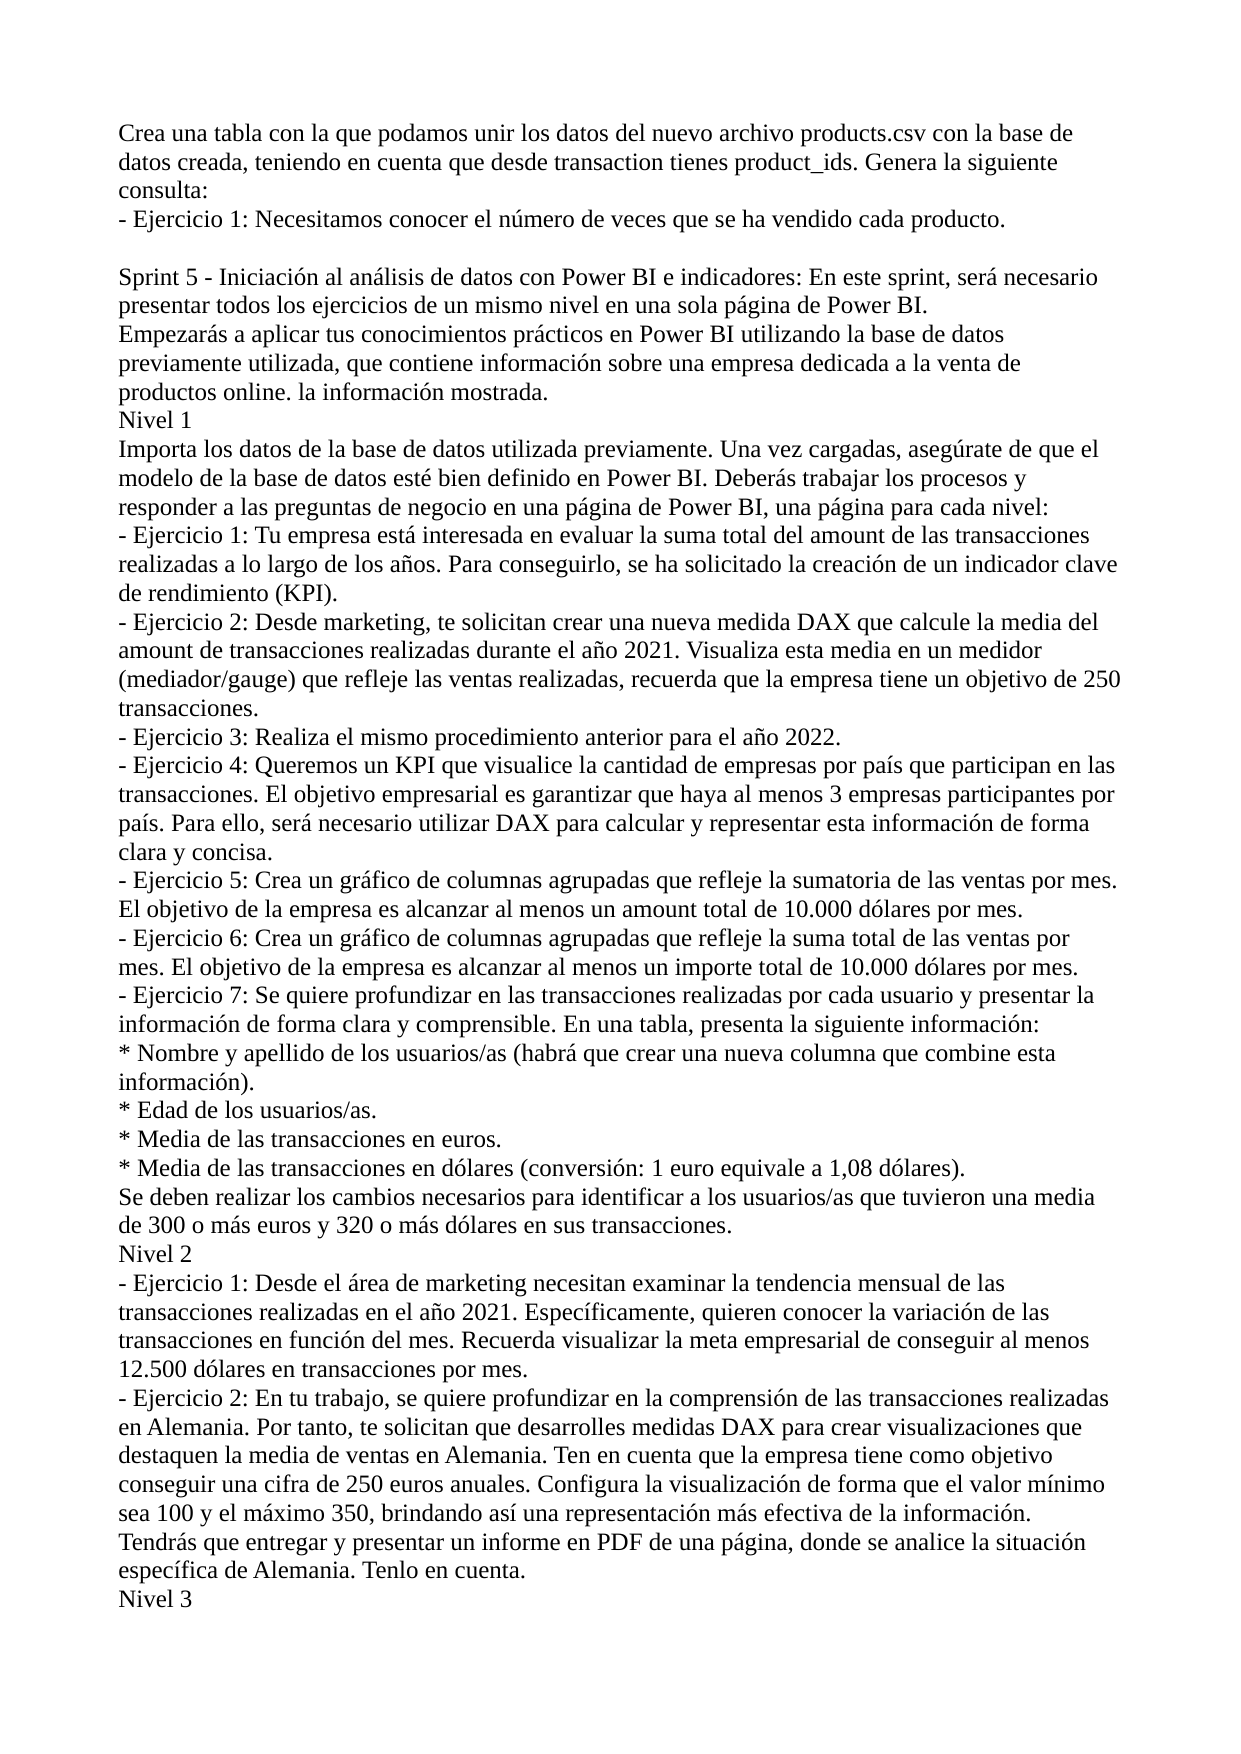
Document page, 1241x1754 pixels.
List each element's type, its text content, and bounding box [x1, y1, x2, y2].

text - Ejercicio 7: Se quiere profundizar en las transacciones realizadas por cada usuario y presentar la información de forma clara y comprensible. En una tabla, presenta la siguiente información: [118, 981, 1122, 1038]
text - Ejercicio 1: Tu empresa está interesada en evaluar la suma total del amount de las transacciones realizadas a lo largo de los años. Para conseguirlo, se ha solicitado la creación de un indicador clave de rendimiento (KPI). [118, 521, 1122, 607]
text - Ejercicio 5: Crea un gráfico de columnas agrupadas que refleje la sumatoria de las ventas por mes. El objetivo de la empresa es alcanzar al menos un amount total de 10.000 dólares por mes. [118, 866, 1122, 923]
text Nivel 2 [118, 1239, 1122, 1268]
text - Ejercicio 4: Queremos un KPI que visualice la cantidad de empresas por país que participan en las transacciones. El objetivo empresarial es garantizar que haya al menos 3 empresas participantes por país. Para ello, será necesario utilizar DAX para calcular y representar esta información de forma clara y concisa. [118, 751, 1122, 866]
text Crea una tabla con la que podamos unir los datos del nuevo archivo products.csv con la base de datos creada, teniendo en cuenta que desde transaction tienes product_ids. Genera la siguiente consulta: [118, 118, 1122, 204]
text Nivel 1 [118, 406, 1122, 434]
text * Edad de los usuarios/as. [118, 1096, 1122, 1124]
text Empezarás a aplicar tus conocimientos prácticos en Power BI utilizando la base de datos previamente utilizada, que contiene información sobre una empresa dedicada a la venta de productos online. la información mostrada. [118, 319, 1122, 406]
text Se deben realizar los cambios necesarios para identificar a los usuarios/as que tuvieron una media de 300 o más euros y 320 o más dólares en sus transacciones. [118, 1182, 1122, 1239]
text - Ejercicio 2: En tu trabajo, se quiere profundizar en la comprensión de las transacciones realizadas en Alemania. Por tanto, te solicitan que desarrolles medidas DAX para crear visualizaciones que destaquen la media de ventas en Alemania. Ten en cuenta que la empresa tiene como objetivo conseguir una cifra de 250 euros anuales. Configura la visualización de forma que el valor mínimo sea 100 y el máximo 350, brindando así una representación más efectiva de la información. [118, 1383, 1122, 1527]
text * Media de las transacciones en dólares (conversión: 1 euro equivale a 1,08 dólares). [118, 1153, 1122, 1182]
text - Ejercicio 1: Necesitamos conocer el número de veces que se ha vendido cada producto. [118, 204, 1122, 233]
text Sprint 5 - Iniciación al análisis de datos con Power BI e indicadores: En este sprint, será necesario presentar todos los ejercicios de un mismo nivel en una sola página de Power BI. [118, 262, 1122, 319]
text - Ejercicio 6: Crea un gráfico de columnas agrupadas que refleje la suma total de las ventas por mes. El objetivo de la empresa es alcanzar al menos un importe total de 10.000 dólares por mes. [118, 923, 1122, 981]
text Importa los datos de la base de datos utilizada previamente. Una vez cargadas, asegúrate de que el modelo de la base de datos esté bien definido en Power BI. Deberás trabajar los procesos y responder a las preguntas de negocio en una página de Power BI, una página para cada nivel: [118, 434, 1122, 521]
text Nivel 3 [118, 1584, 1122, 1613]
text * Nombre y apellido de los usuarios/as (habrá que crear una nueva columna que combine esta información). [118, 1038, 1122, 1096]
text - Ejercicio 3: Realiza el mismo procedimiento anterior para el año 2022. [118, 722, 1122, 751]
text * Media de las transacciones en euros. [118, 1124, 1122, 1153]
text Tendrás que entregar y presentar un informe en PDF de una página, donde se analice la situación específica de Alemania. Tenlo en cuenta. [118, 1527, 1122, 1584]
text - Ejercicio 1: Desde el área de marketing necesitan examinar la tendencia mensual de las transacciones realizadas en el año 2021. Específicamente, quieren conocer la variación de las transacciones en función del mes. Recuerda visualizar la meta empresarial de conseguir al menos 12.500 dólares en transacciones por mes. [118, 1268, 1122, 1383]
text - Ejercicio 2: Desde marketing, te solicitan crear una nueva medida DAX que calcule la media del amount de transacciones realizadas durante el año 2021. Visualiza esta media en un medidor (mediador/gauge) que refleje las ventas realizadas, recuerda que la empresa tiene un objetivo de 250 transacciones. [118, 607, 1122, 722]
